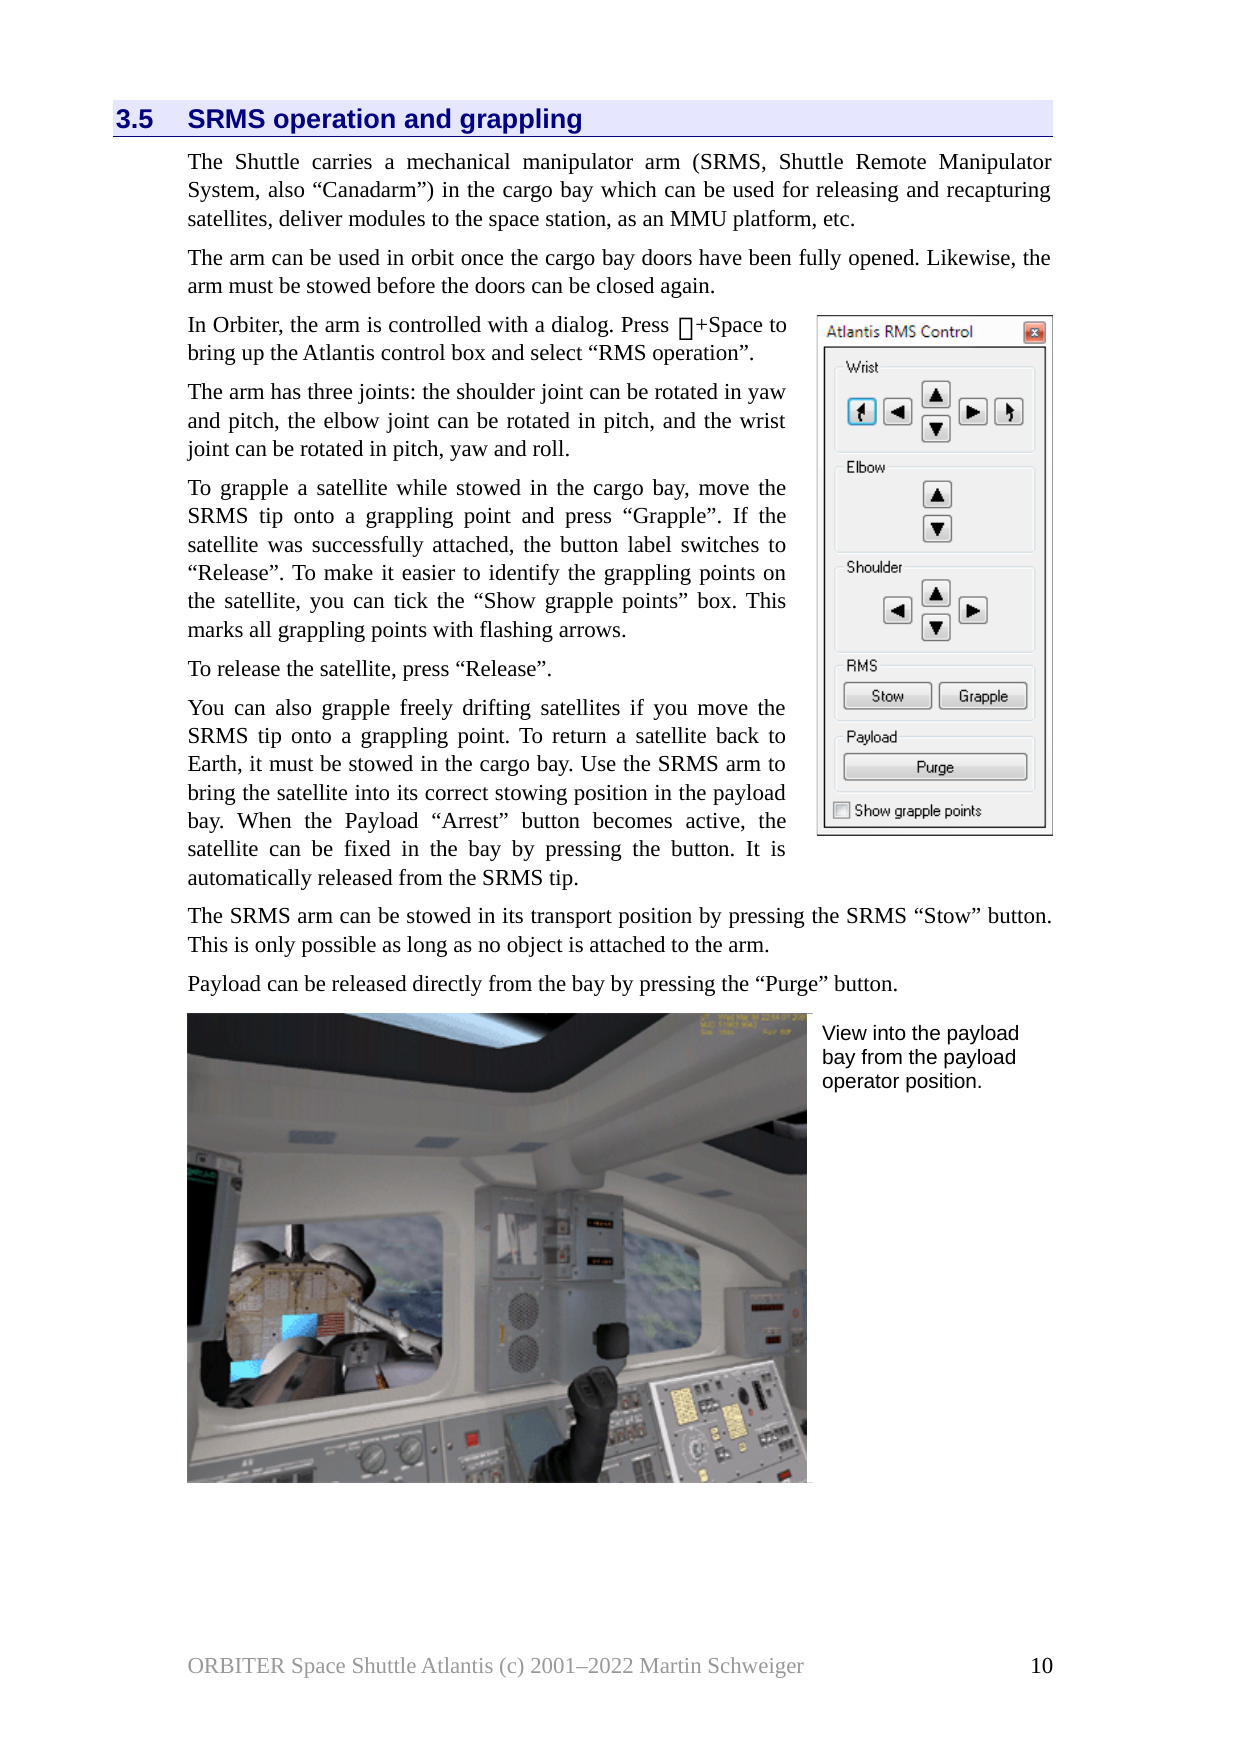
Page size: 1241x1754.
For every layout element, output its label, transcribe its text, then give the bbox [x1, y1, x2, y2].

picture [816, 315, 1053, 836]
text The Shuttle carries a mechanical manipulator arm (SRMS, Shuttle Remote Manipulator System, also “Canadarm”) in the cargo bay which can be used for releasing and recapturing satellites, deliver modules to the space station, as an MMU platform, etc. [187, 147, 1053, 232]
picture [187, 1013, 807, 1483]
text The arm has three joints: the shoulder joint can be rotated in yaw and pitch, the elbow joint can be rotated in pitch, and the wrist joint can be rotated in pitch, yaw and roll. [187, 377, 816, 462]
text To release the satellite, press “Release”. [187, 653, 816, 682]
subtitle SRMS operation and grappling [113, 100, 1053, 136]
text You can also grapple freely drifting satellites if you move the SRMS tip onto a grappling point. To return a satellite back to Earth, it must be stowed in the cargo bay. Use the SRMS arm to bring the satellite into its correct stowing position in the payload bay. When the Payload “Arrest” button becomes active, the satellite can be fixed in the bay by pressing the button. It is automatically released from the SRMS tip. [187, 692, 1053, 891]
text The SRMS arm can be stowed in its transport position by pressing the SRMS “Stow” button. This is only possible as long as no object is attached to the arm. [187, 901, 1053, 958]
text In Orbiter, the arm is controlled with a dialog. Press +Space to bring up the Atlantis control box and select “RMS operation”. [187, 310, 1053, 367]
text Payload can be released directly from the bay by pressing the “Purge” button. [187, 969, 1053, 997]
text The arm can be used in orbit once the cargo bay doors have been fully opened. Likewise, the arm must be stowed before the doors can be closed again. [187, 243, 1053, 299]
text To grapple a satellite while stowed in the cargo bay, move the SRMS tip onto a grappling point and press “Grapple”. If the satellite was successfully attached, the button label switches to “Release”. To make it easier to identify the grappling points on the satellite, you can tick the “Show grapple points” box. This marks all grappling points with flashing arrows. [187, 473, 816, 643]
